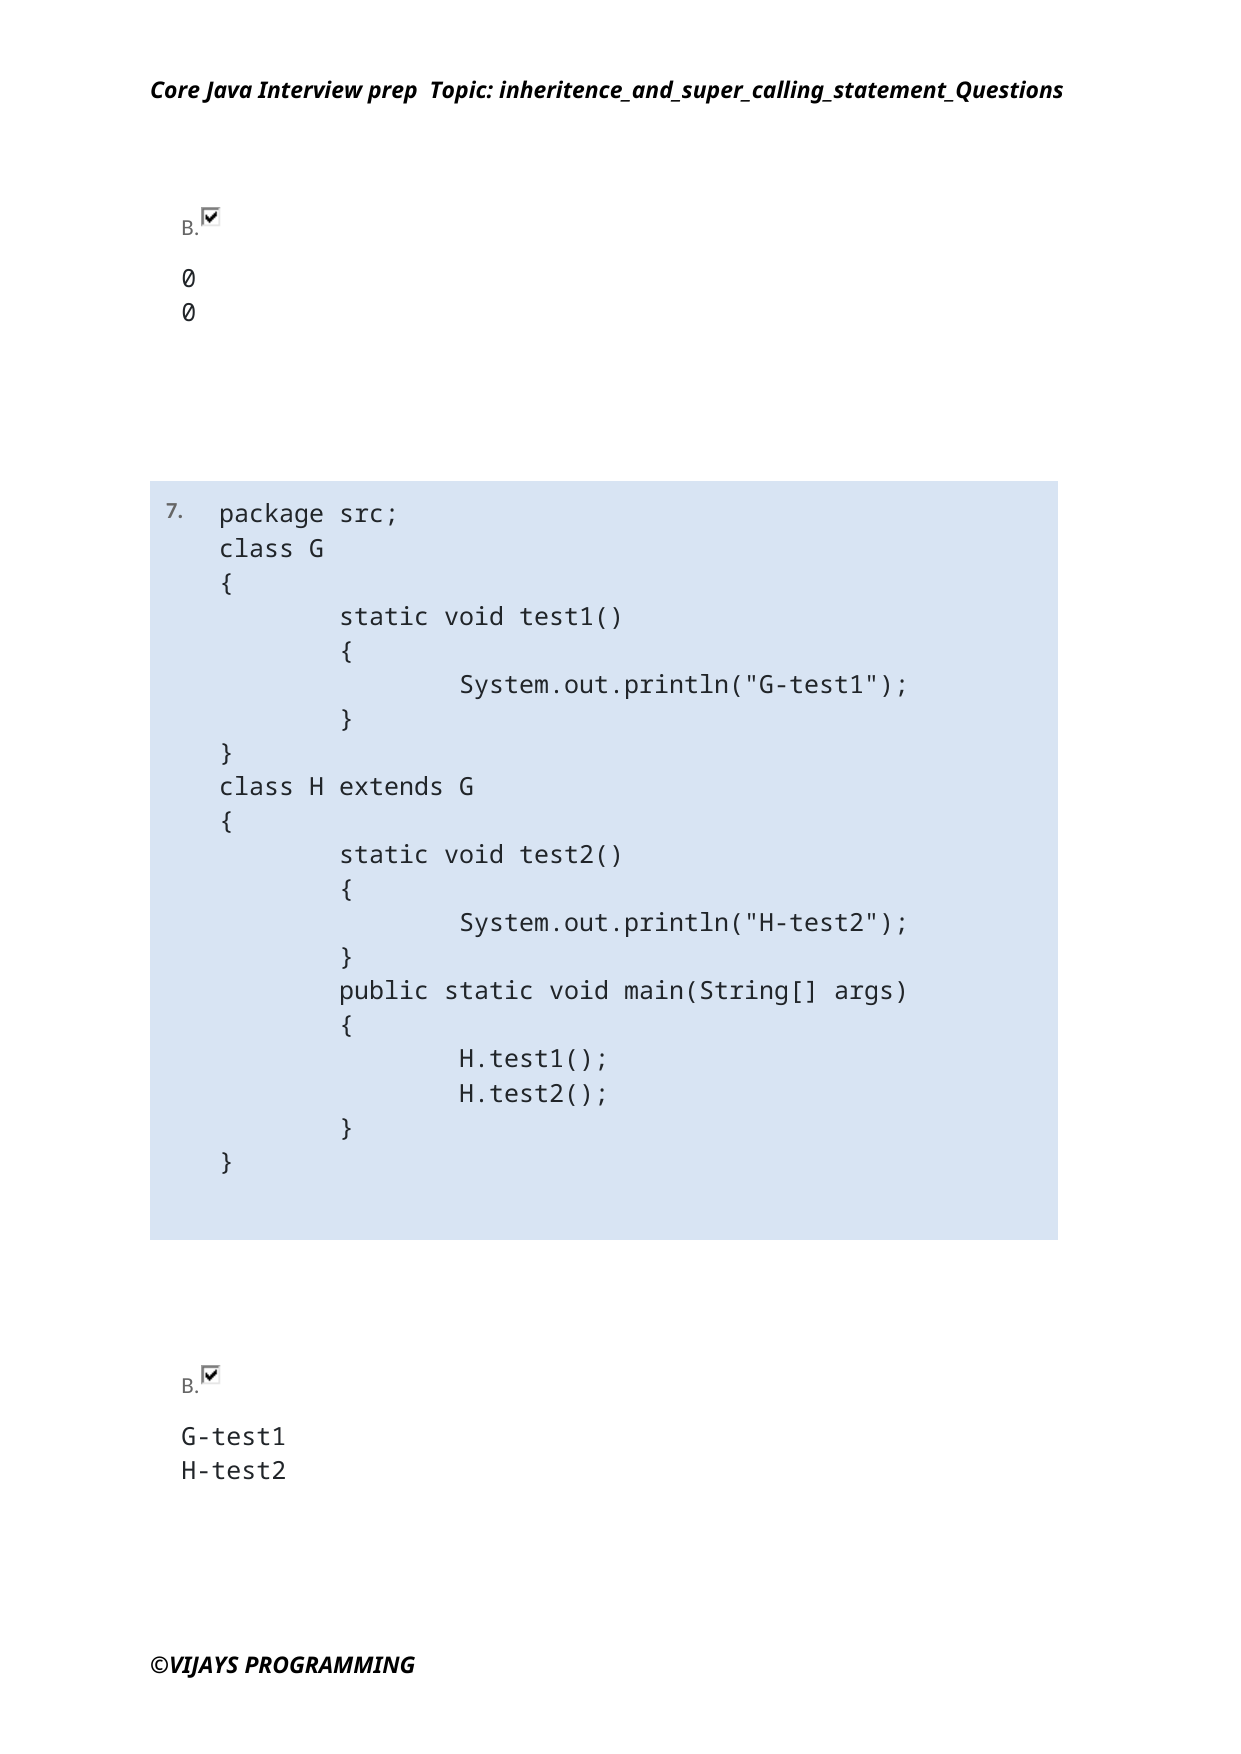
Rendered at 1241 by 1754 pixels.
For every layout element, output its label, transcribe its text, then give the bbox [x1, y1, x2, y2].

table_header [1058, 481, 1090, 1240]
table_header [181, 431, 387, 465]
table_cell [150, 150, 1090, 480]
table_header 7. [150, 481, 203, 1240]
table_header [181, 166, 429, 200]
table_header B. G-test1 H-test2 [181, 1358, 291, 1554]
table_header [181, 1255, 291, 1358]
table_header B. 0 0 [181, 200, 242, 431]
table_cell [150, 1240, 1090, 1570]
table_header package src; class G { static void test1() { System.out.println("G-test1"); } } class H extends G { static void test2() { System.out.println("H-test2"); } public static void main(String[] args) { H.test1(); H.test2(); } } [203, 481, 1058, 1240]
